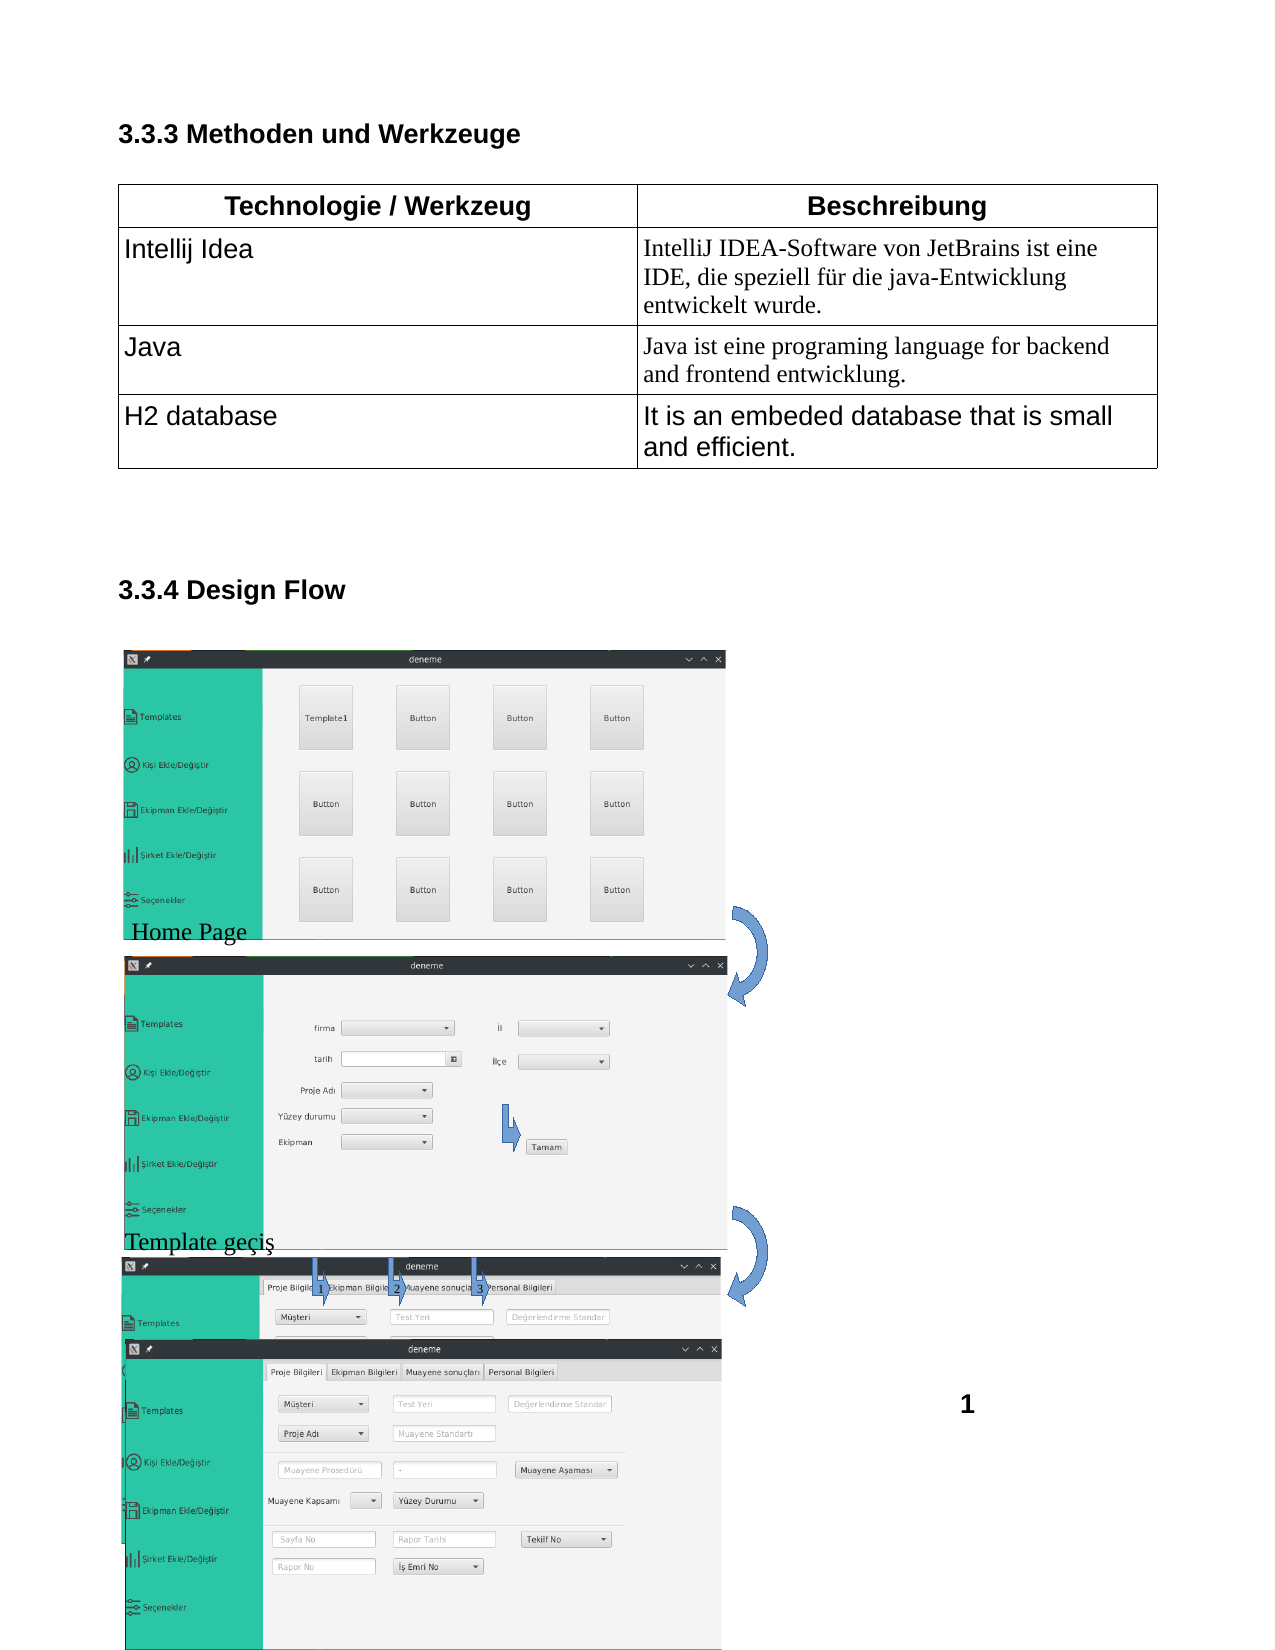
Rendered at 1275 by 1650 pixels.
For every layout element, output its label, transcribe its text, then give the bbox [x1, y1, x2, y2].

picture [136, 932, 144, 940]
picture [124, 1235, 130, 1250]
subtitle 3.3.3 Methoden und Werkzeuge [118, 118, 1157, 149]
picture [165, 930, 170, 940]
table_header Beschreibung [638, 185, 1157, 227]
subtitle 3.3.4 Design Flow [118, 574, 1157, 605]
picture [172, 1240, 177, 1249]
table_cell Java ist eine programing language for backend and frontend entwicklung. [638, 326, 1157, 394]
picture [123, 650, 726, 940]
table_header Technologie / Werkzeug [119, 185, 637, 227]
table_cell Intellij Idea [119, 228, 637, 325]
picture [153, 1240, 158, 1250]
picture [172, 930, 177, 940]
table_cell H2 database [119, 395, 637, 468]
picture [124, 956, 728, 1250]
picture [160, 1240, 165, 1250]
table_cell Java [119, 326, 637, 394]
picture [121, 1257, 722, 1650]
table_cell It is an embeded database that is small and efficient. [638, 395, 1157, 468]
text 1 [722, 1388, 1157, 1419]
table_cell IntelliJ IDEA-Software von JetBrains ist eine IDE, die speziell für die java-Entwicklung entwickelt wurde. [638, 228, 1157, 325]
